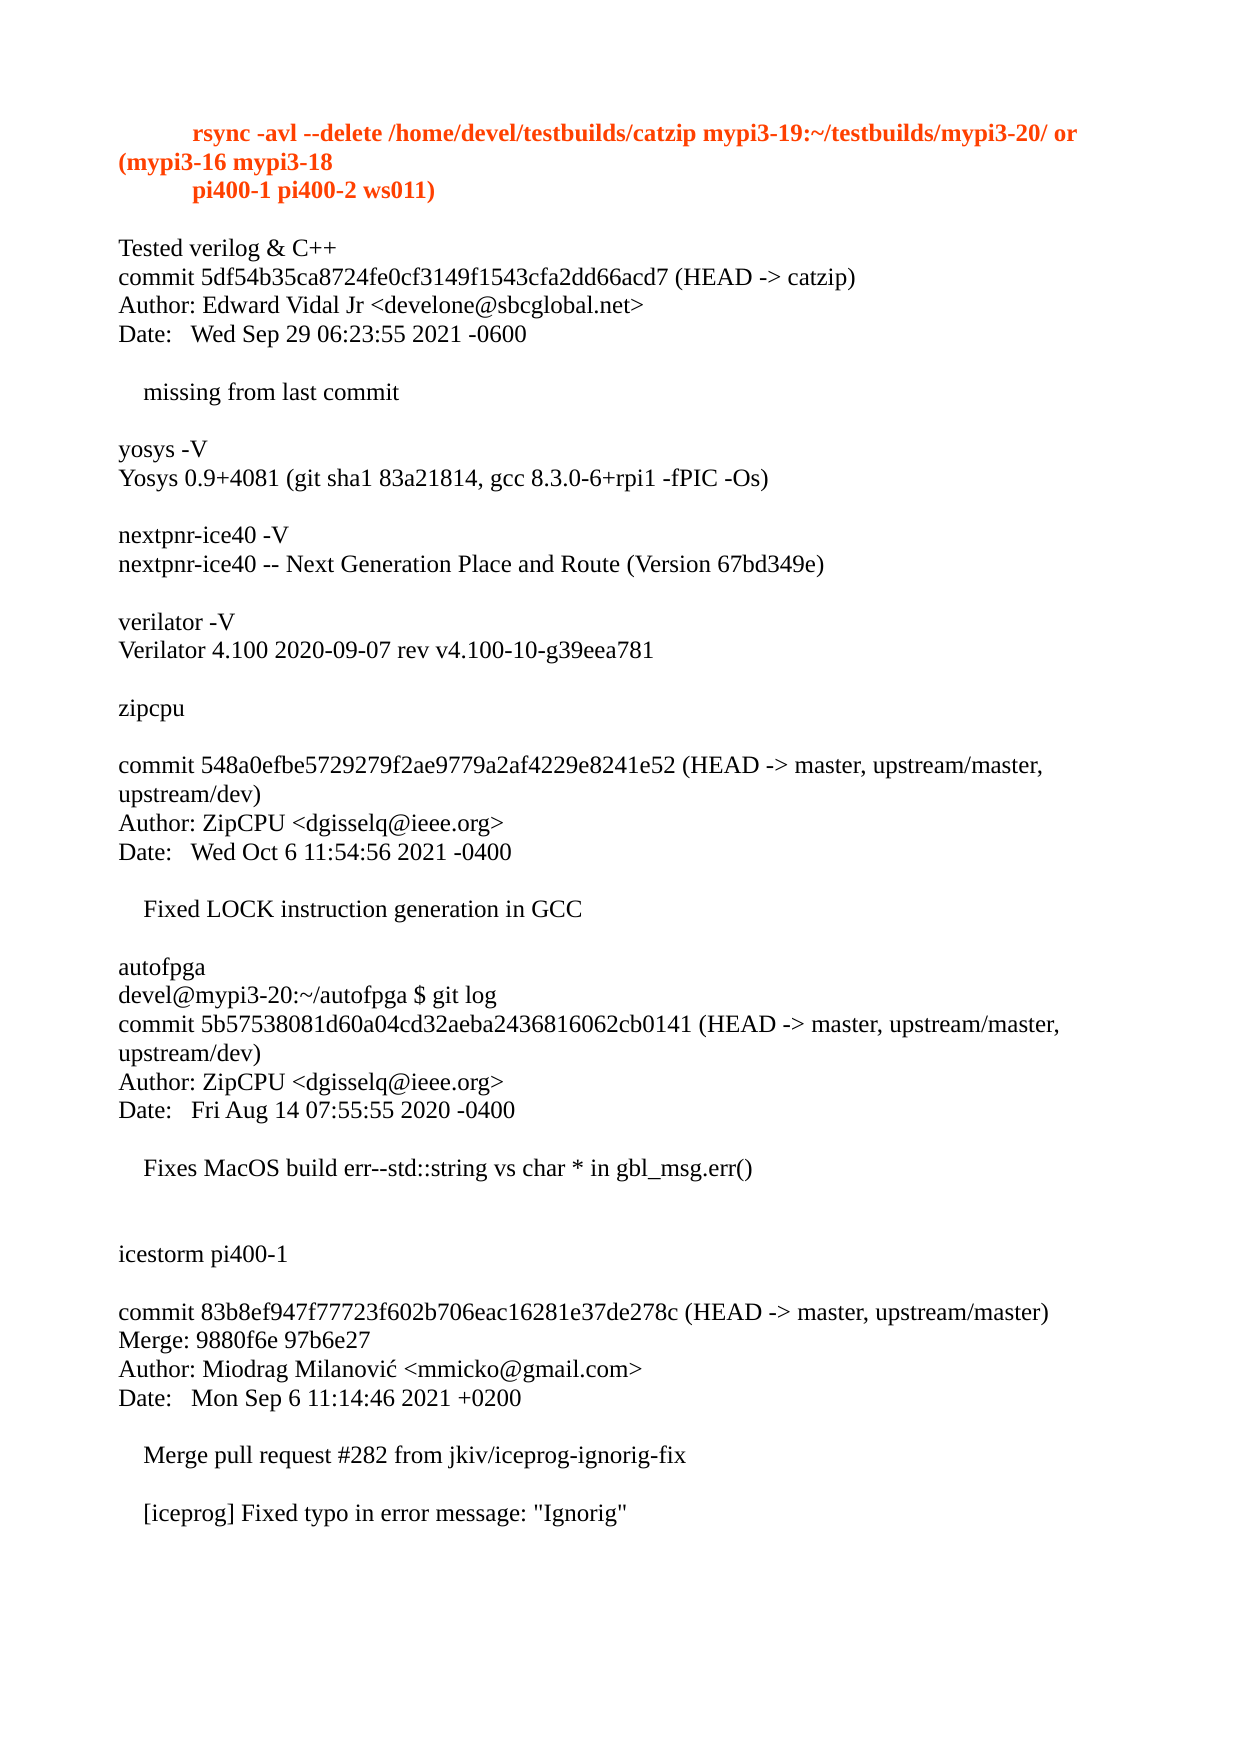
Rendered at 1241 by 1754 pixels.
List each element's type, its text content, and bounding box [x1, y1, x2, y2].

text Merge: 9880f6e 97b6e27 [118, 1326, 1122, 1354]
text nextpnr-ice40 -V [118, 521, 1122, 549]
text Fixes MacOS build err--std::string vs char * in gbl_msg.err() [118, 1153, 1122, 1182]
text yosys -V [118, 434, 1122, 463]
text Fixed LOCK instruction generation in GCC [118, 894, 1122, 923]
text commit 83b8ef947f77723f602b706eac16281e37de278c (HEAD -> master, upstream/master) [118, 1297, 1122, 1326]
text devel@mypi3-20:~/autofpga $ git log [118, 981, 1122, 1009]
text Date: Wed Sep 29 06:23:55 2021 -0600 [118, 319, 1122, 348]
text commit 5df54b35ca8724fe0cf3149f1543cfa2dd66acd7 (HEAD -> catzip) [118, 262, 1122, 291]
text nextpnr-ice40 -- Next Generation Place and Route (Version 67bd349e) [118, 549, 1122, 578]
text Verilator 4.100 2020-09-07 rev v4.100-10-g39eea781 [118, 636, 1122, 664]
text Tested verilog & C++ [118, 233, 1122, 262]
text verilator -V [118, 607, 1122, 636]
text Author: Miodrag Milanović <mmicko@gmail.com> [118, 1354, 1122, 1383]
text Author: ZipCPU <dgisselq@ieee.org> [118, 1067, 1122, 1096]
text Yosys 0.9+4081 (git sha1 83a21814, gcc 8.3.0-6+rpi1 -fPIC -Os) [118, 463, 1122, 492]
text commit 5b57538081d60a04cd32aeba2436816062cb0141 (HEAD -> master, upstream/master, upstream/dev) [118, 1009, 1122, 1067]
text Date: Wed Oct 6 11:54:56 2021 -0400 [118, 837, 1122, 866]
text pi400-1 pi400-2 ws011) [118, 176, 1122, 204]
text rsync -avl --delete /home/devel/testbuilds/catzip mypi3-19:~/testbuilds/mypi3-20/ or (mypi3-16 mypi3-18 [118, 118, 1122, 176]
text autofpga [118, 952, 1122, 981]
text icestorm pi400-1 [118, 1239, 1122, 1268]
text missing from last commit [118, 377, 1122, 406]
text Date: Mon Sep 6 11:14:46 2021 +0200 [118, 1383, 1122, 1412]
text zipcpu [118, 693, 1122, 722]
text Author: Edward Vidal Jr <develone@sbcglobal.net> [118, 291, 1122, 319]
text commit 548a0efbe5729279f2ae9779a2af4229e8241e52 (HEAD -> master, upstream/master, upstream/dev) [118, 751, 1122, 808]
text Author: ZipCPU <dgisselq@ieee.org> [118, 808, 1122, 837]
text Merge pull request #282 from jkiv/iceprog-ignorig-fix [118, 1441, 1122, 1469]
text [iceprog] Fixed typo in error message: "Ignorig" [118, 1498, 1122, 1527]
text Date: Fri Aug 14 07:55:55 2020 -0400 [118, 1096, 1122, 1124]
